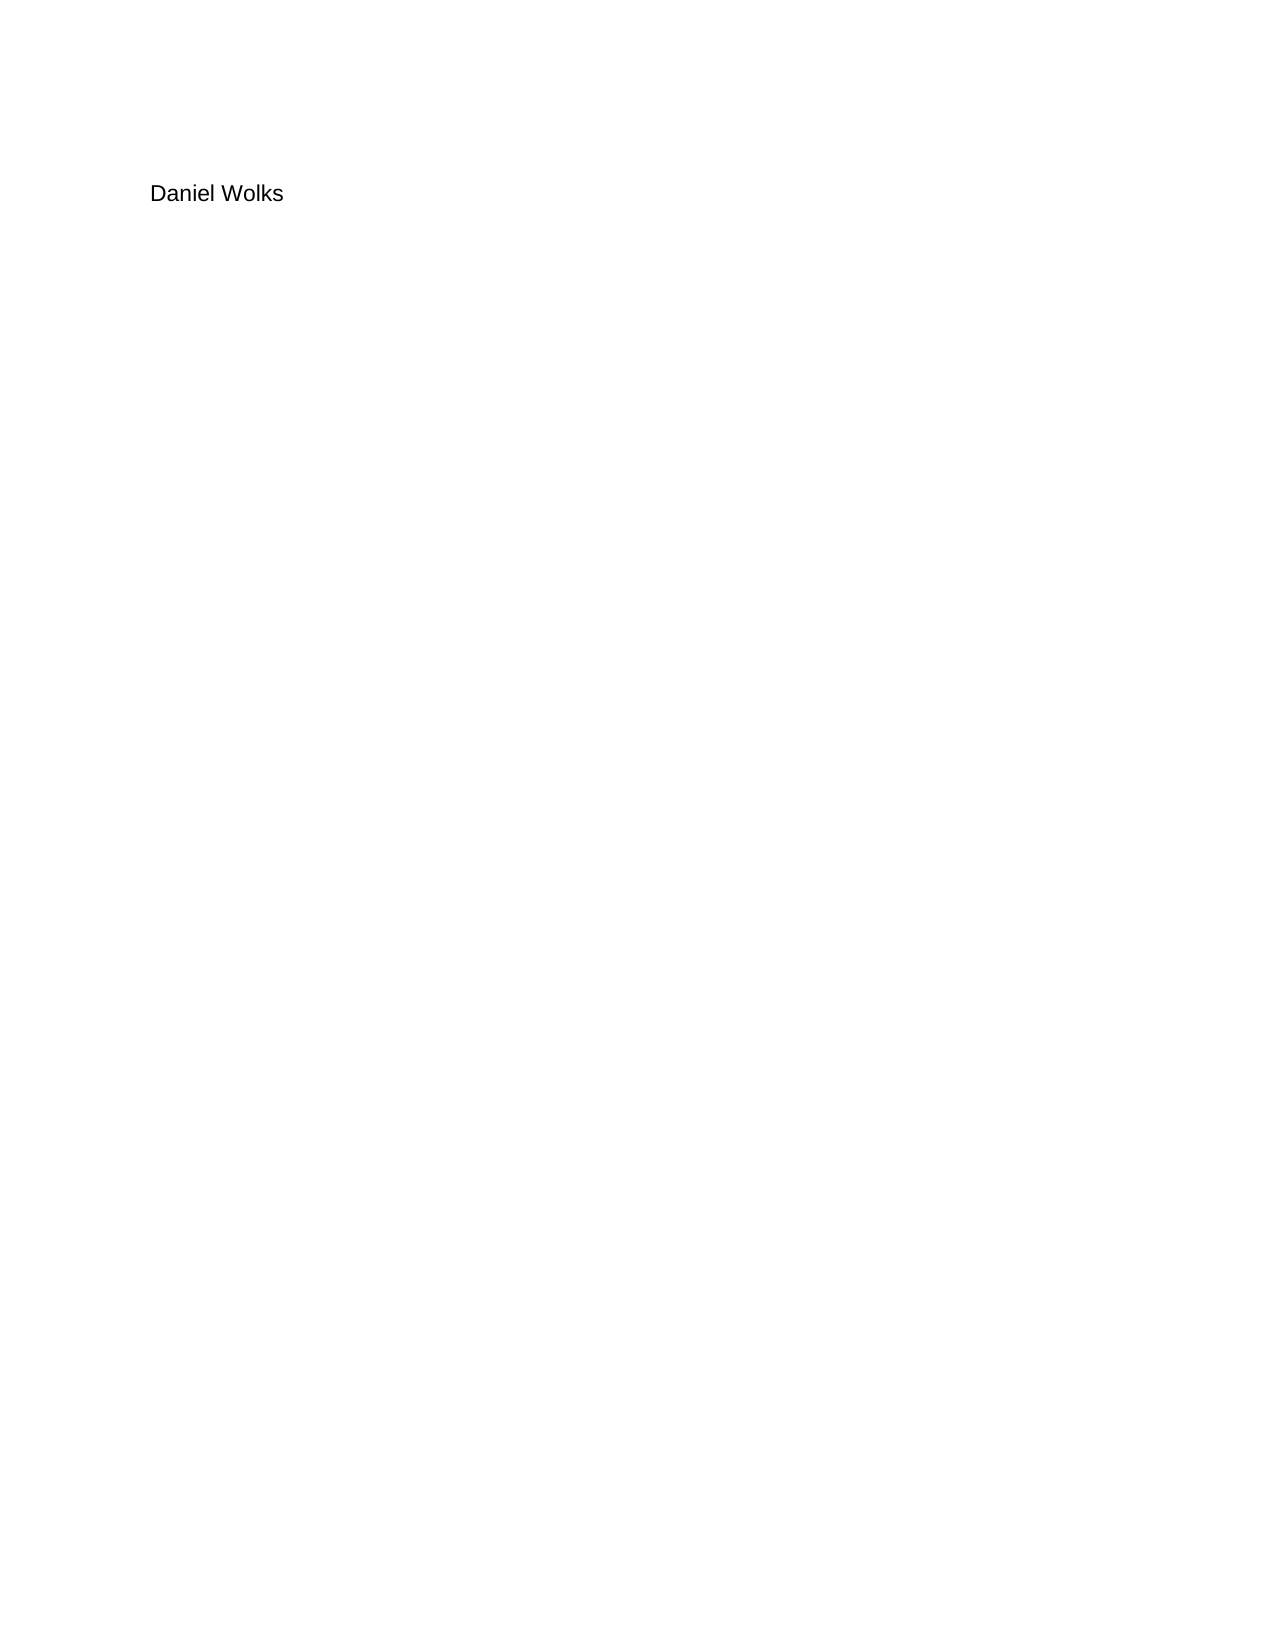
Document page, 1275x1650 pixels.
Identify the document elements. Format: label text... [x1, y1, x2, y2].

text Daniel Wolks [150, 150, 1125, 207]
